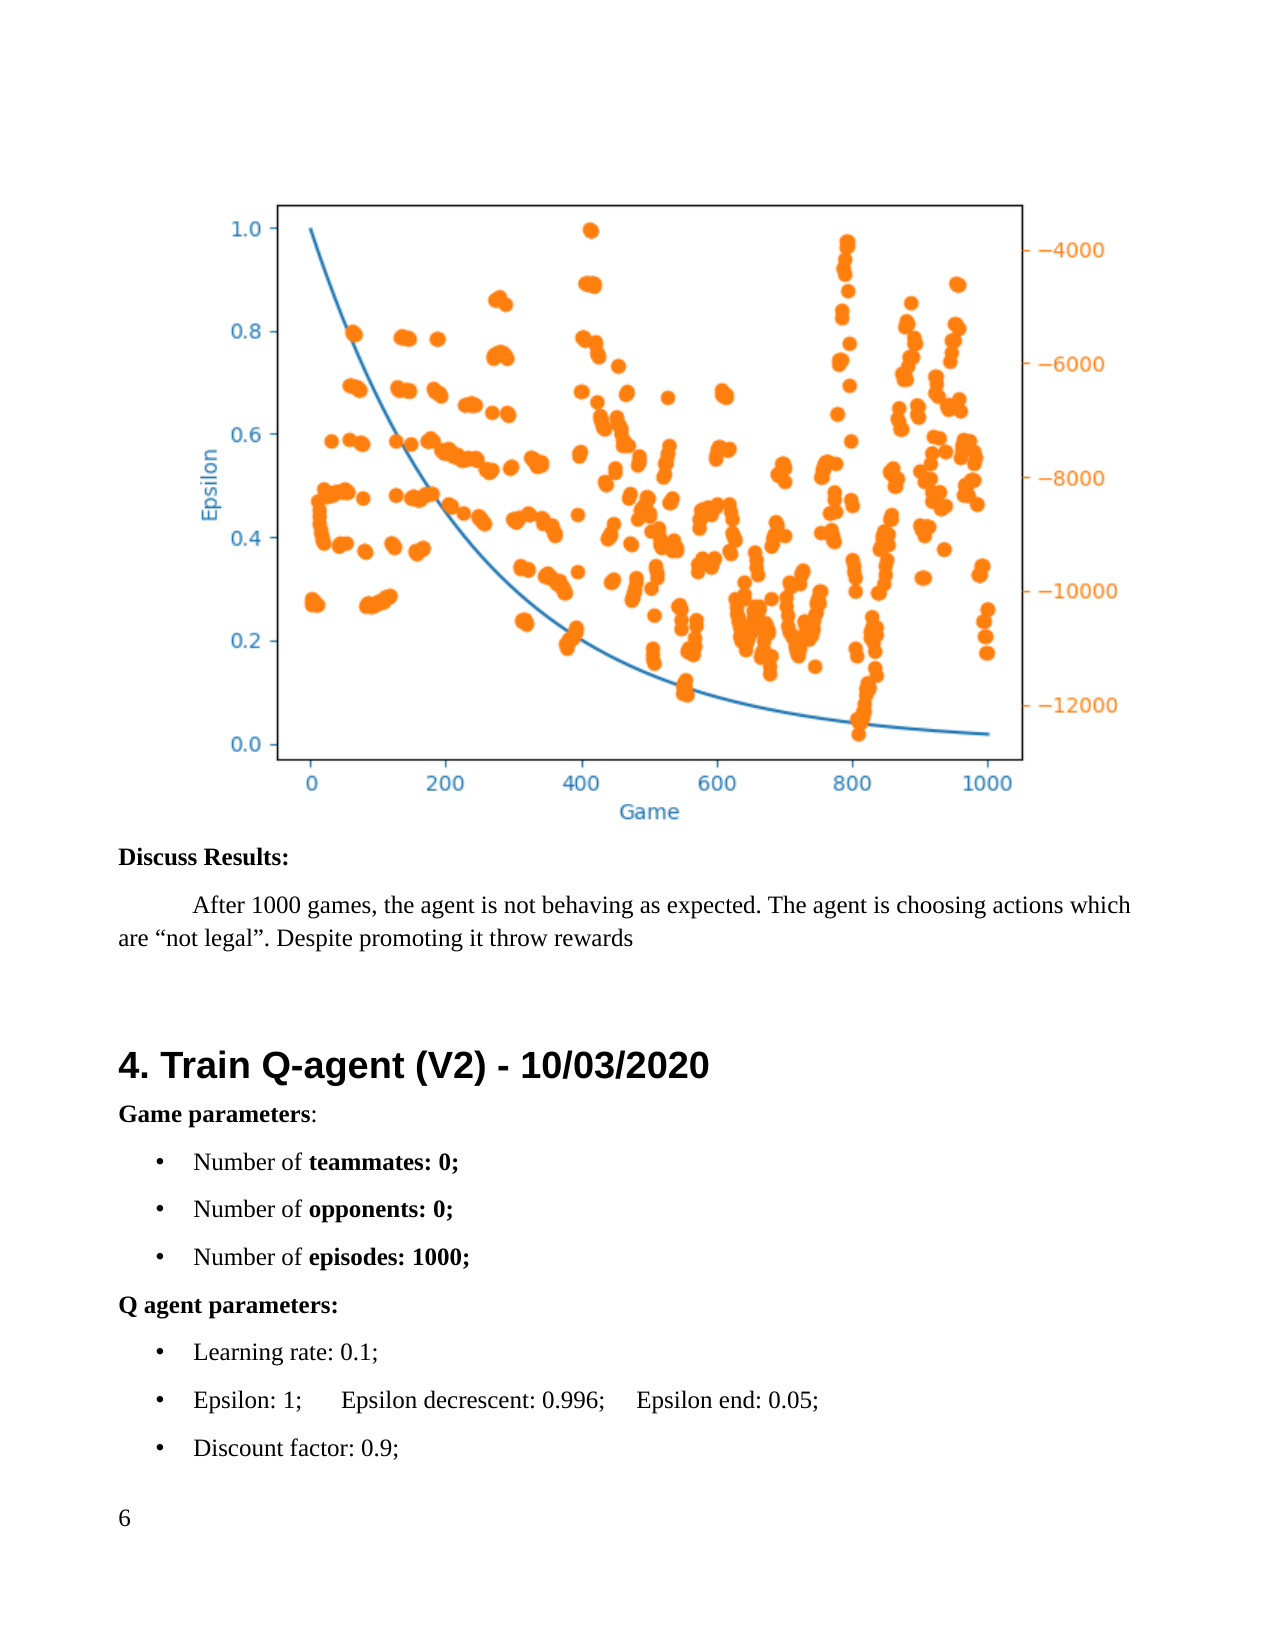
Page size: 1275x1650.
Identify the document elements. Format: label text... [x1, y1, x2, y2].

list Number of teammates: 0; [156, 1147, 1157, 1176]
list Number of opponents: 0; [156, 1194, 1157, 1223]
subtitle 4. Train Q-agent (V2) - 10/03/2020 [118, 1043, 1157, 1087]
text Game parameters: [118, 1099, 1157, 1128]
text Discuss Results: [118, 118, 1157, 871]
list Discount factor: 0.9; [156, 1433, 1157, 1461]
text After 1000 games, the agent is not behaving as expected. The agent is choosing actions which are “not legal”. Despite promoting it throw rewards [118, 890, 1157, 952]
list Number of episodes: 1000; [156, 1242, 1157, 1271]
picture [157, 118, 1118, 839]
list Epsilon: 1; Epsilon decrescent: 0.996; Epsilon end: 0.05; [156, 1385, 1157, 1414]
list Learning rate: 0.1; [156, 1337, 1157, 1366]
text Q agent parameters: [118, 1290, 1157, 1318]
